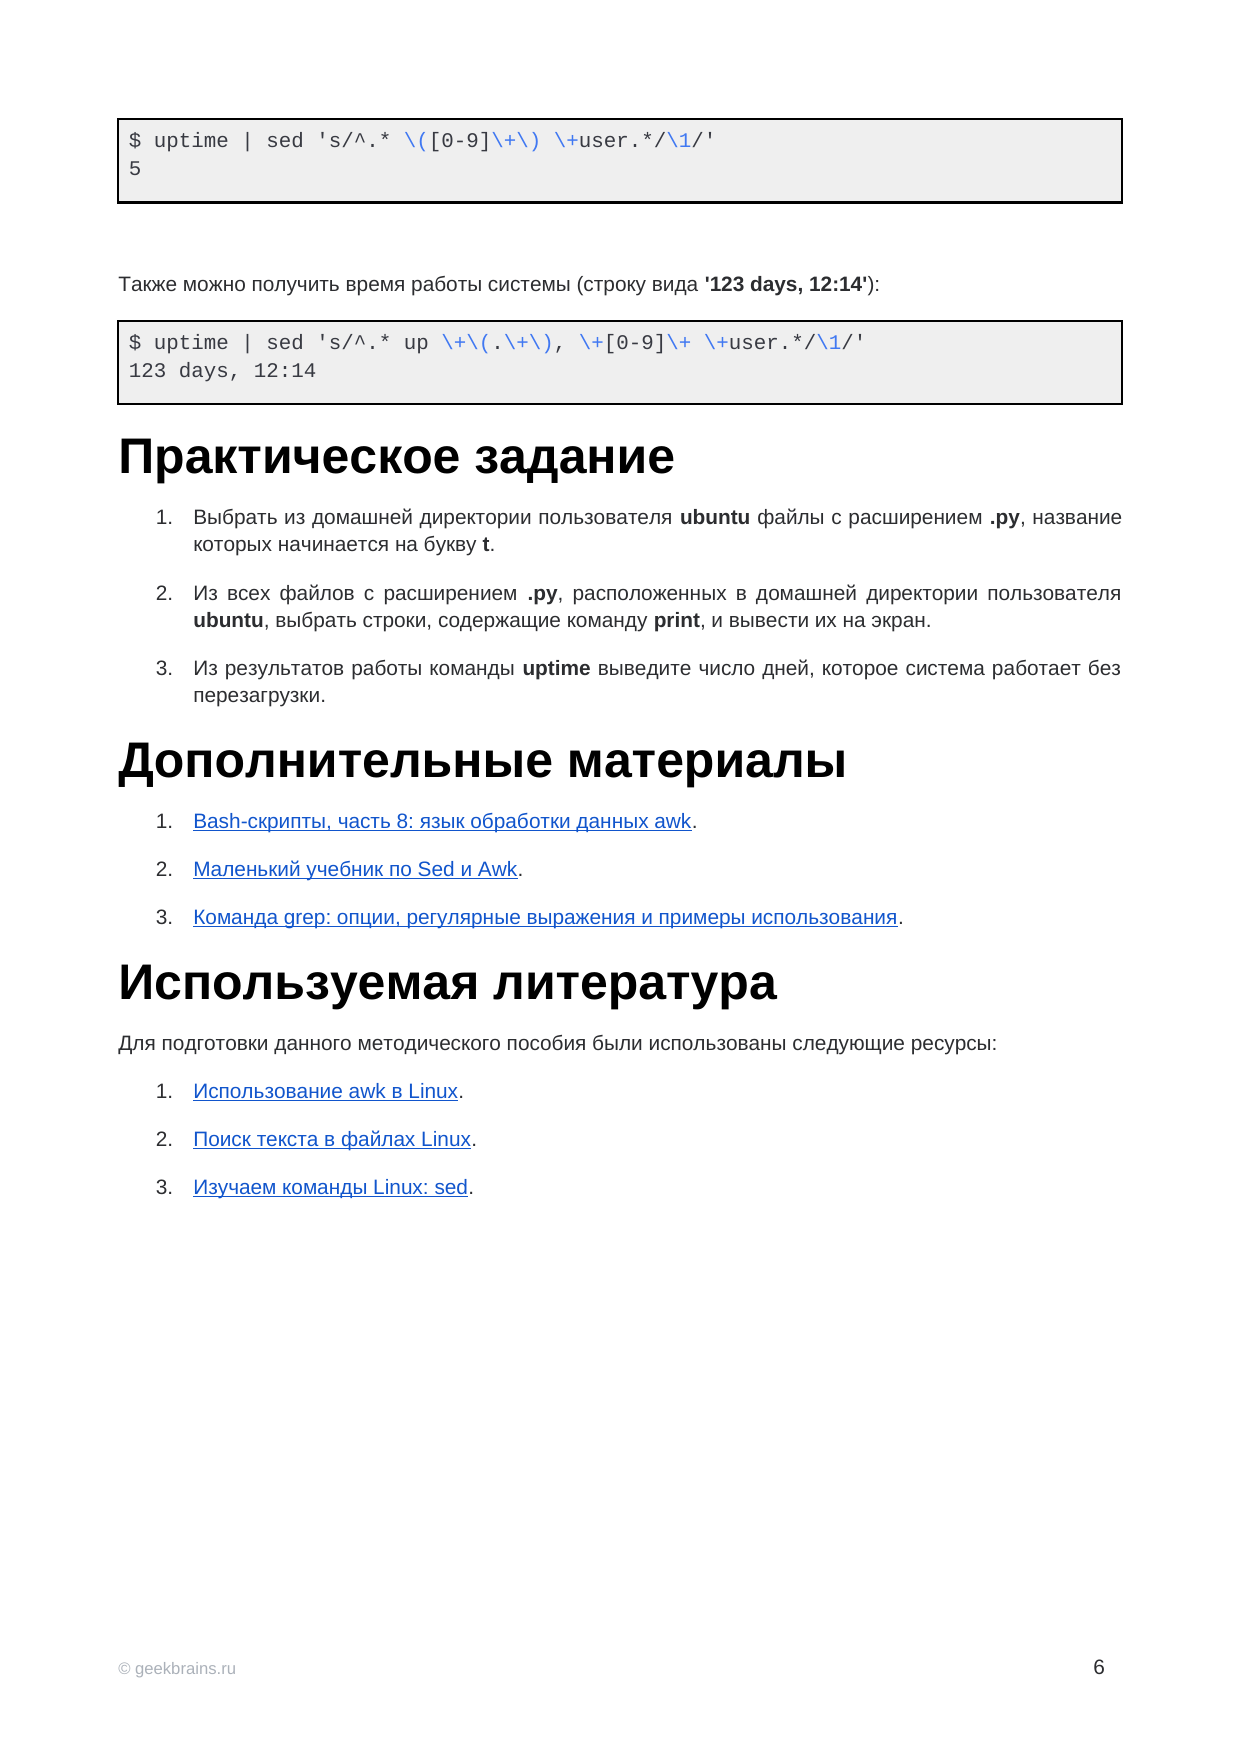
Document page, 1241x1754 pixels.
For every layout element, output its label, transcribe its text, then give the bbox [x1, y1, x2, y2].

list Использование awk в Linux. [156, 1079, 1122, 1103]
list Выбрать из домашней директории пользователя ubuntu файлы с расширением .py, название которых начинается на букву t. [156, 504, 1122, 556]
table_header $ uptime | sed 's/^.* \([0-9]\+\) \+user.*/\1/' 5 [119, 120, 1121, 201]
list Из результатов работы команды uptime выведите число дней, которое система работает без перезагрузки. [156, 656, 1122, 707]
list Изучаем команды Linux: sed. [156, 1174, 1122, 1198]
subtitle Используемая литература [118, 953, 1122, 1010]
text Также можно получить время работы системы (строку вида '123 days, 12:14'): [118, 272, 1122, 296]
text Для подготовки данного методического пособия были использованы следующие ресурсы: [118, 1031, 1122, 1055]
list Поиск текста в файлах Linux. [156, 1127, 1122, 1151]
list Команда grep: опции, регулярные выражения и примеры использования. [156, 905, 1122, 929]
subtitle Практическое задание [118, 426, 1122, 484]
list Маленький учебник по Sed и Awk. [156, 857, 1122, 881]
list Из всех файлов с расширением .py, расположенных в домашней директории пользователя ubuntu, выбрать строки, содержащие команду print, и вывести их на экран. [156, 580, 1122, 632]
subtitle Дополнительные материалы [118, 731, 1122, 788]
list Bash-скрипты, часть 8: язык обработки данных awk. [156, 809, 1122, 833]
table_header $ uptime | sed 's/^.* up \+\(.\+\), \+[0-9]\+ \+user.*/\1/' 123 days, 12:14 [119, 322, 1121, 403]
